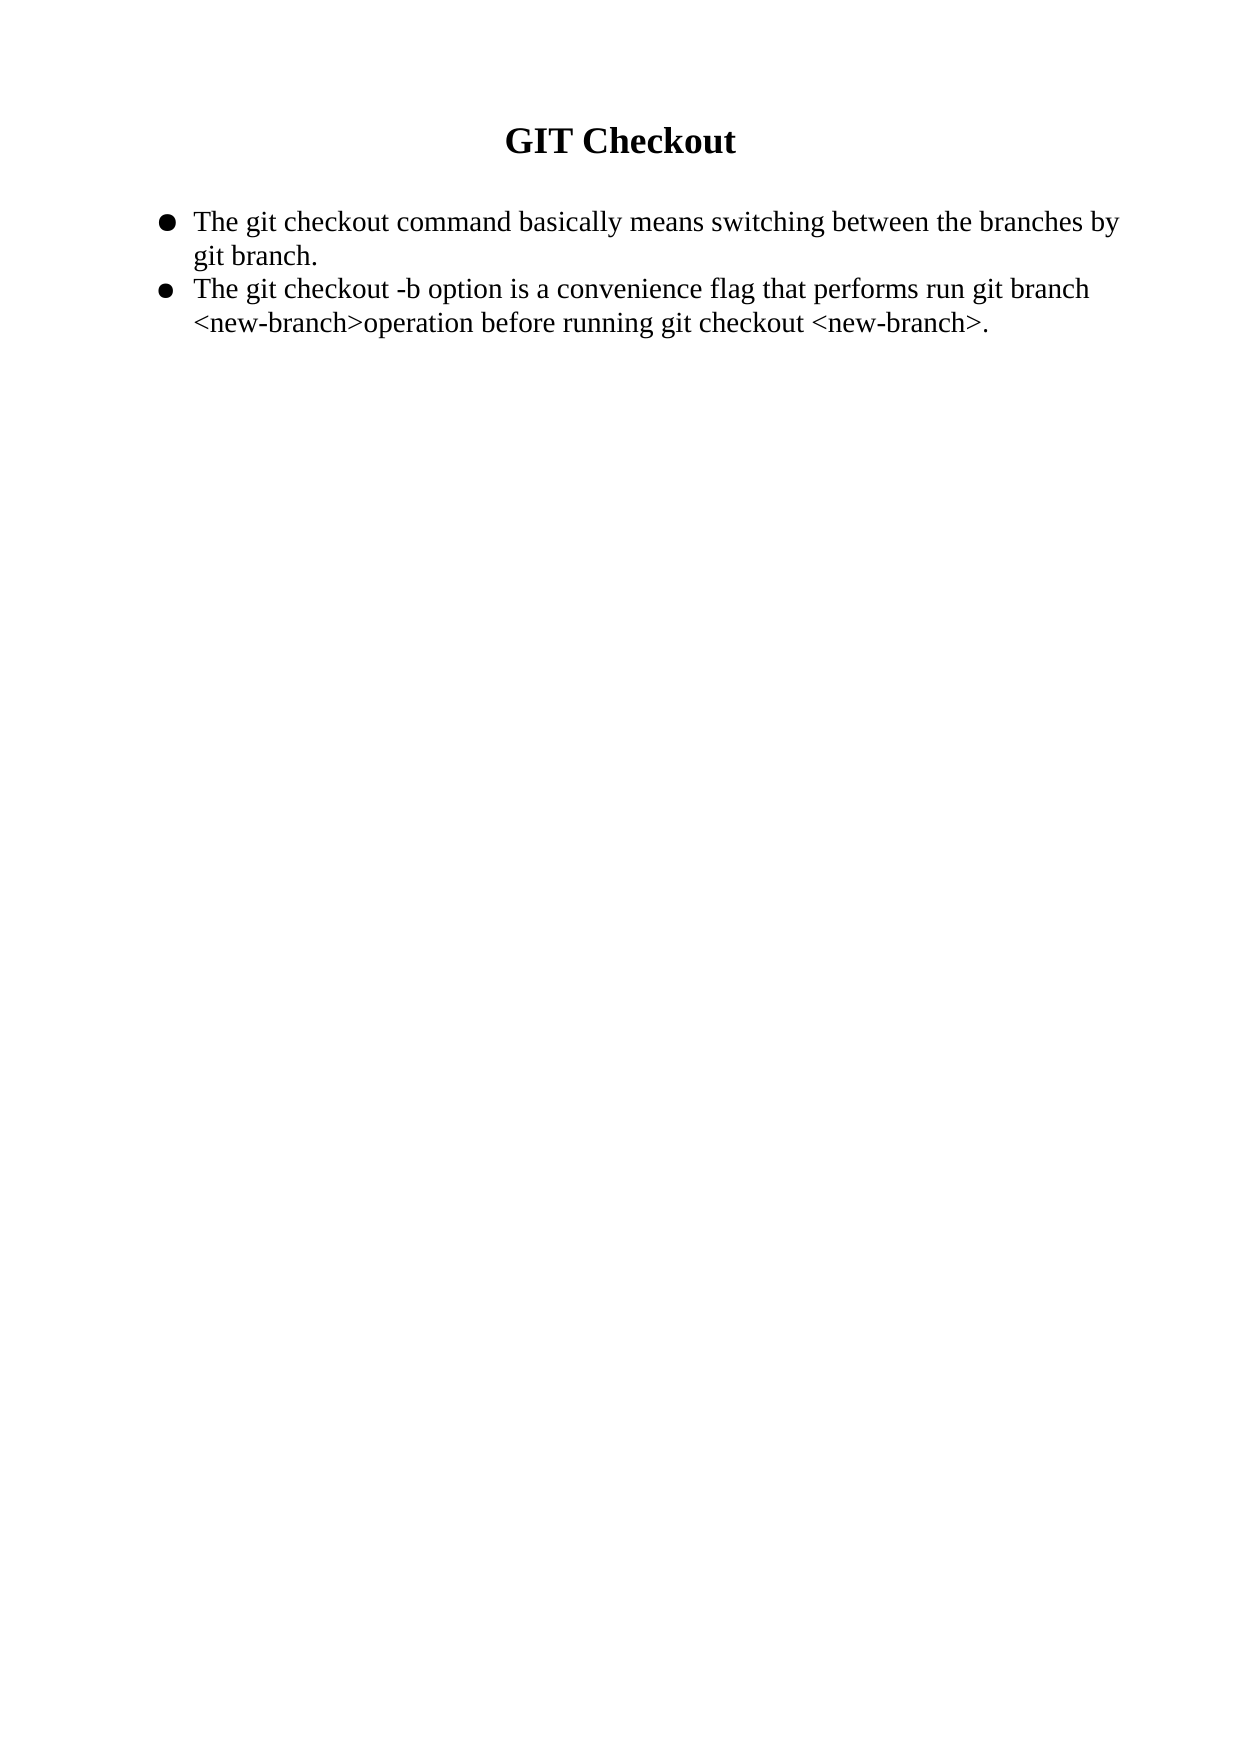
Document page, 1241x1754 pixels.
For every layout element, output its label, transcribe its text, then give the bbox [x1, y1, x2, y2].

list The git checkout command basically means switching between the branches by git branch. [156, 204, 1122, 272]
list The git checkout -b option is a convenience flag that performs run git branch <new-branch>operation before running git checkout <new-branch>. [156, 272, 1122, 340]
text GIT Checkout [118, 118, 1122, 161]
